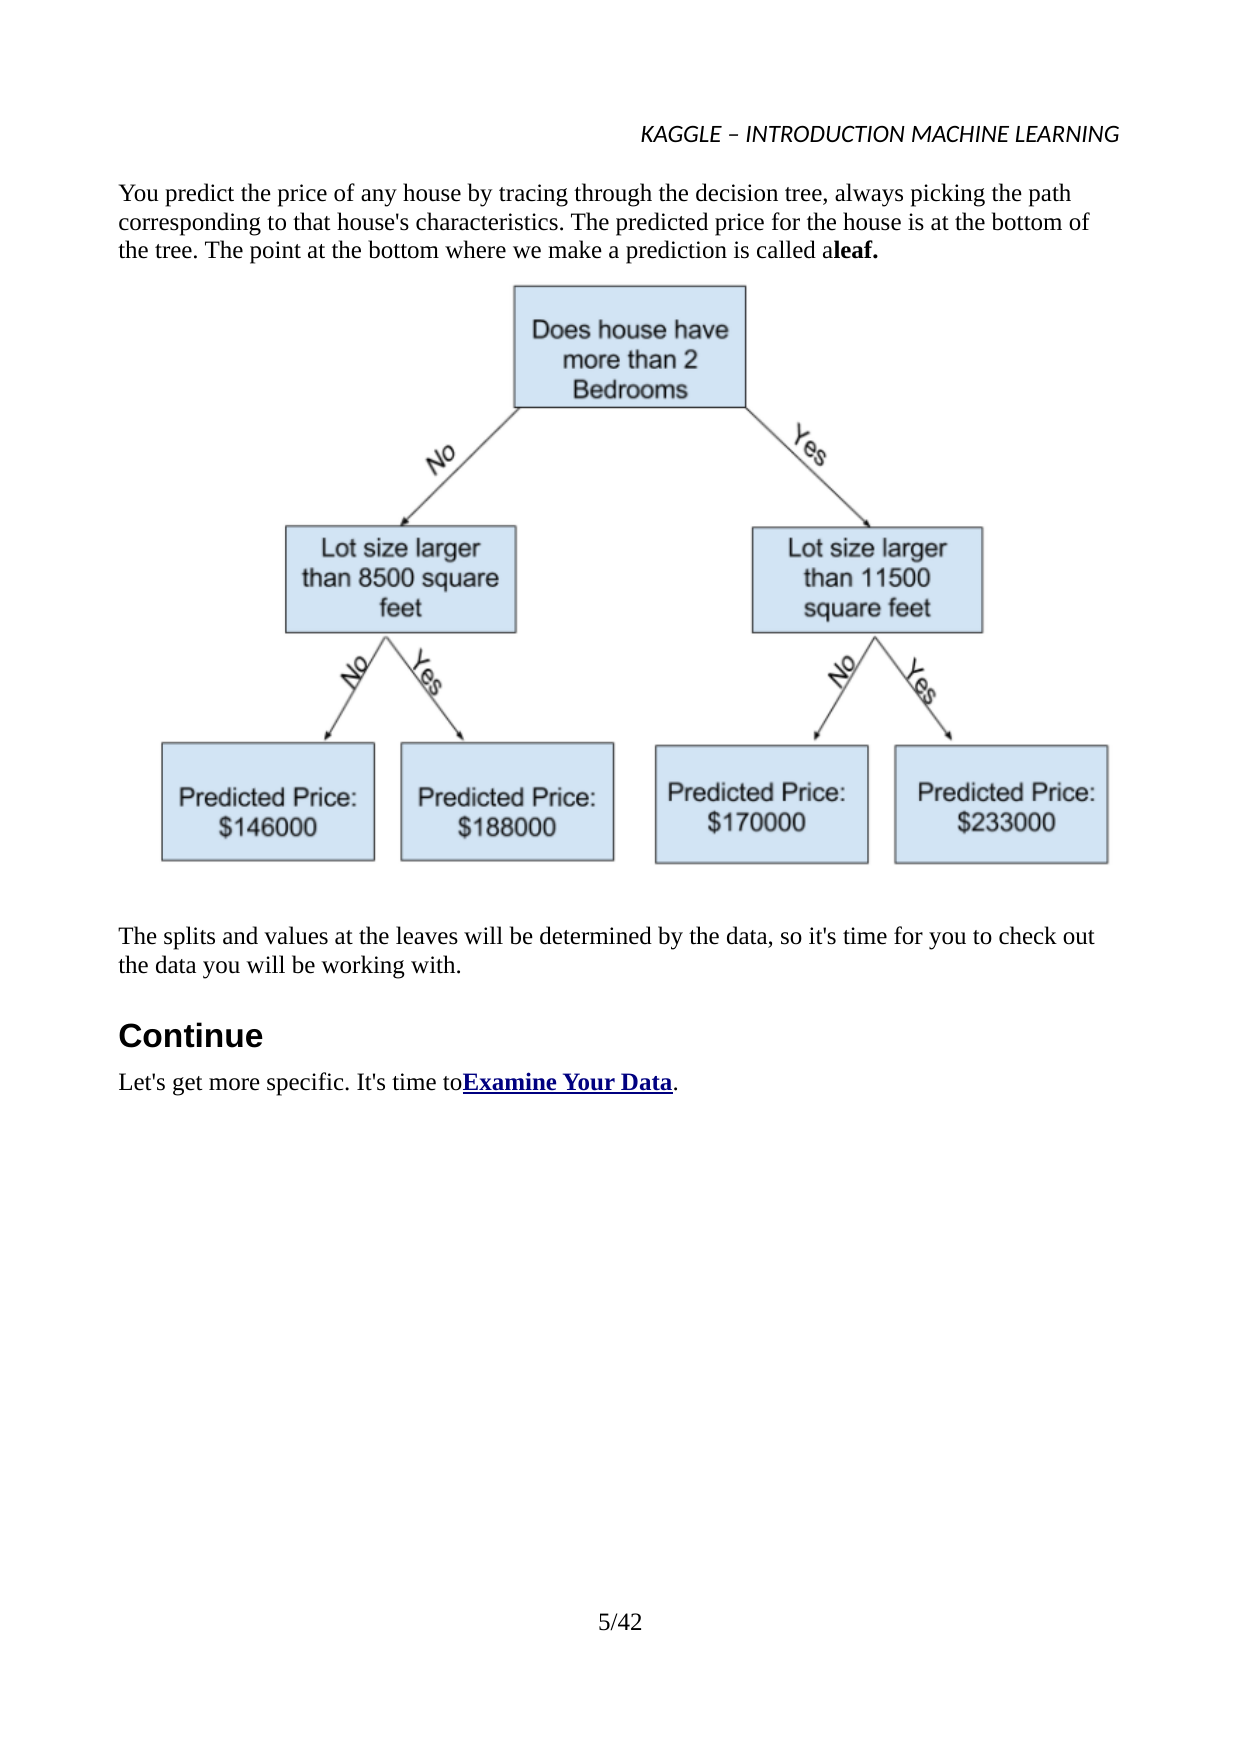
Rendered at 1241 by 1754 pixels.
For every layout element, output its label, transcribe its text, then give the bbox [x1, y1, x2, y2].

text You predict the price of any house by tracing through the decision tree, always picking the path corresponding to that house's characteristics. The predicted price for the house is at the bottom of the tree. The point at the bottom where we make a prediction is called aleaf. [118, 178, 1122, 264]
text Let's get more specific. It's time toExamine Your Data. [118, 1067, 1122, 1096]
picture [118, 276, 1122, 880]
text The splits and values at the leaves will be determined by the data, so it's time for you to check out the data you will be working with. [118, 921, 1122, 979]
subtitle Continue [118, 1016, 1122, 1055]
